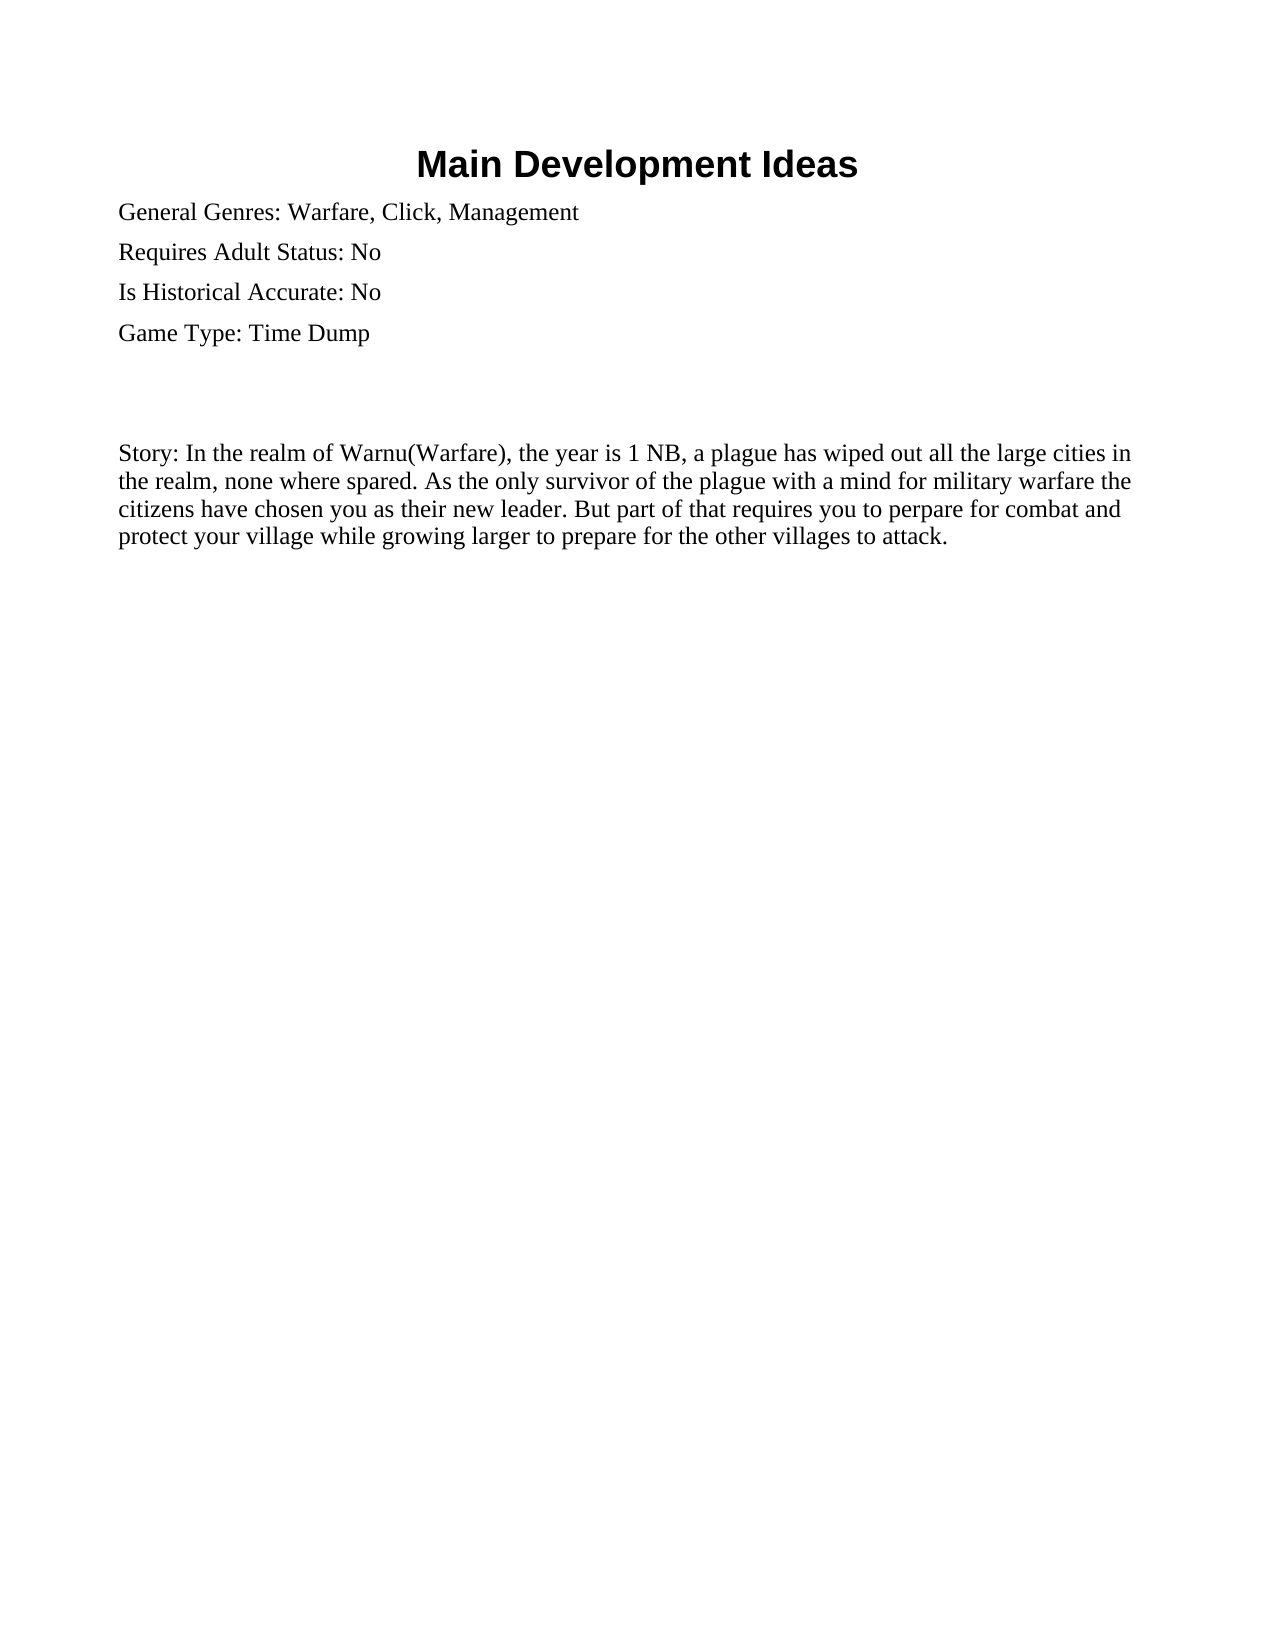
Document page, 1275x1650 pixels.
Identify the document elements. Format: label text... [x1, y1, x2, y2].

subtitle Main Development Ideas [118, 143, 1157, 186]
text Game Type: Time Dump [118, 319, 1157, 346]
text Is Historical Accurate: No [118, 278, 1157, 306]
text General Genres: Warfare, Click, Management [118, 198, 1157, 226]
text Story: In the realm of Warnu(Warfare), the year is 1 NB, a plague has wiped out all the large cities in the realm, none where spared. As the only survivor of the plague with a mind for military warfare the citizens have chosen you as their new leader. But part of that requires you to perpare for combat and protect your village while growing larger to prepare for the other villages to attack. [118, 439, 1157, 550]
text Requires Adult Status: No [118, 238, 1157, 266]
